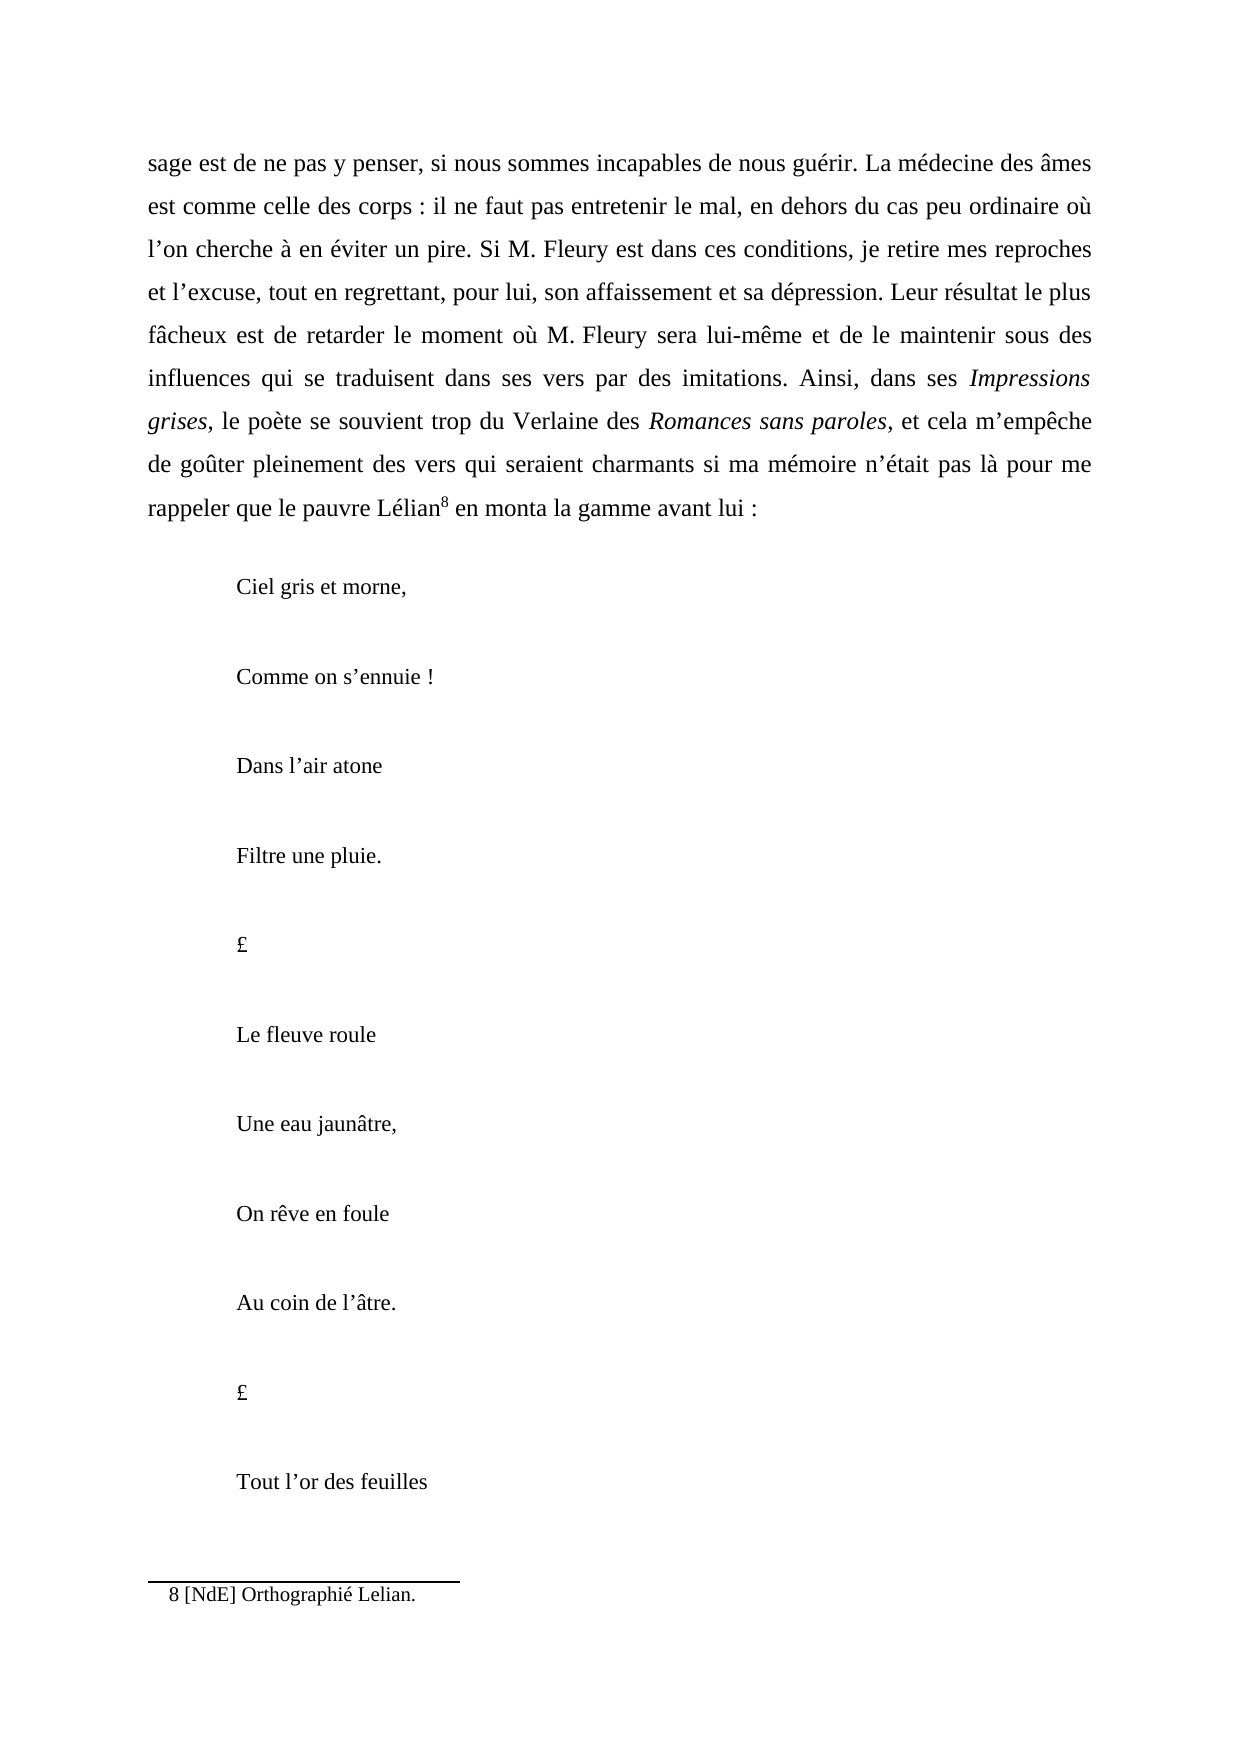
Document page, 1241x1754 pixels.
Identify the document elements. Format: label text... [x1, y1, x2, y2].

text On rêve en foule [236, 1199, 1093, 1226]
text Comme on s’ennuie ! [236, 663, 1093, 689]
text Filtre une pluie. [236, 842, 1093, 868]
text Ciel gris et morne, [236, 573, 1093, 599]
text Au coin de l’âtre. [236, 1289, 1093, 1315]
text Une eau jaunâtre, [236, 1110, 1093, 1136]
text Tout l’or des feuilles [236, 1468, 1093, 1494]
text Le fleuve roule [236, 1021, 1093, 1047]
text [NdE] Orthographié Lelian. [148, 1582, 1093, 1606]
text £ [236, 1378, 1093, 1405]
text Dans l’air atone [236, 752, 1093, 778]
text £ [236, 931, 1093, 957]
text sage est de ne pas y penser, si nous sommes incapables de nous guérir. La médecine des âmes est comme celle des corps : il ne faut pas entretenir le mal, en dehors du cas peu ordinaire où l’on cherche à en éviter un pire. Si M. Fleury est dans ces conditions, je retire mes reproches et l’excuse, tout en regrettant, pour lui, son affaissement et sa dépression. Leur résultat le plus fâcheux est de retarder le moment où M. Fleury sera lui-même et de le maintenir sous des influences qui se traduisent dans ses vers par des imitations. Ainsi, dans ses Impressions grises, le poète se souvient trop du Verlaine des Romances sans paroles, et cela m’empêche de goûter pleinement des vers qui seraient charmants si ma mémoire n’était pas là pour me rappeler que le pauvre Lélian en monta la gamme avant lui : [148, 148, 1093, 521]
